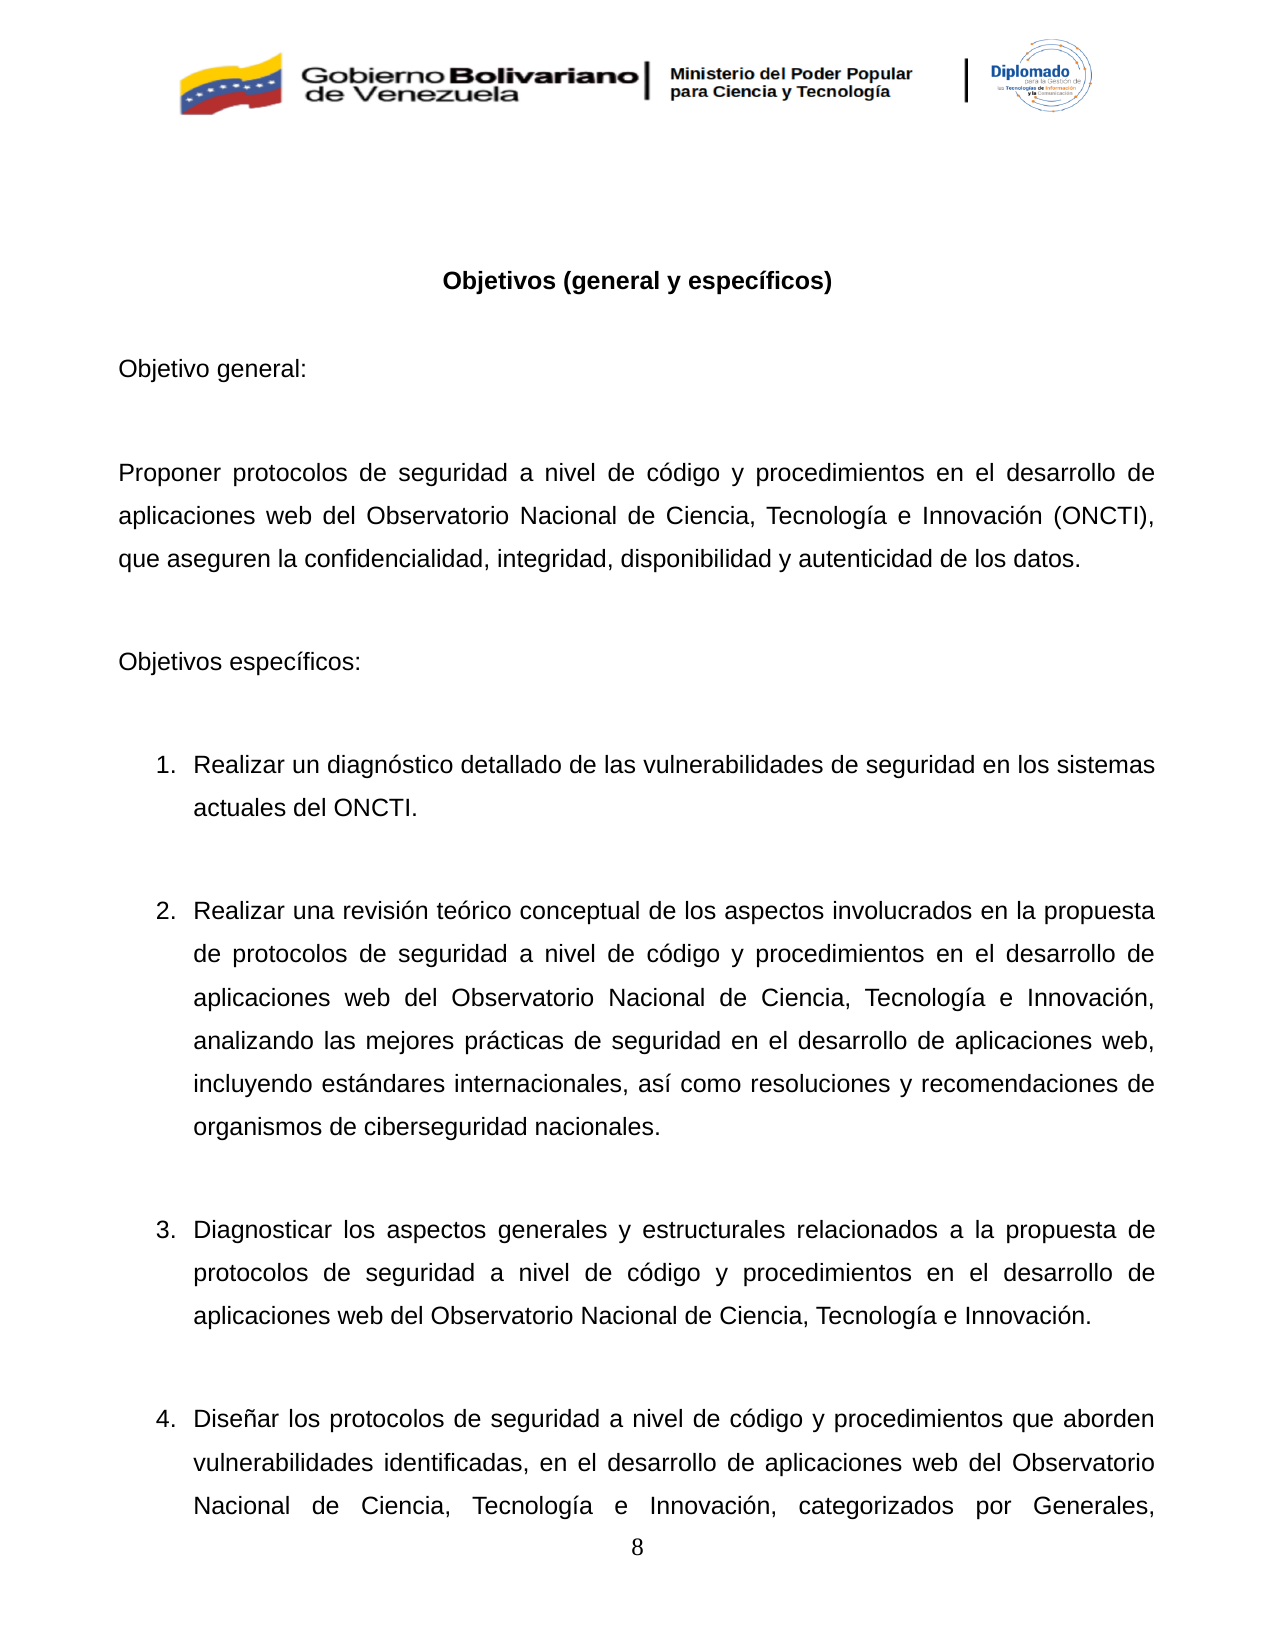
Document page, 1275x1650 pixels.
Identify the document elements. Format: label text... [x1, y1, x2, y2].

list Realizar una revisión teórico conceptual de los aspectos involucrados en la propuesta de protocolos de seguridad a nivel de código y procedimientos en el desarrollo de aplicaciones web del Observatorio Nacional de Ciencia, Tecnología e Innovación, analizando las mejores prácticas de seguridad en el desarrollo de aplicaciones web, incluyendo estándares internacionales, así como resoluciones y recomendaciones de organismos de ciberseguridad nacionales. [156, 896, 1157, 1141]
text Objetivos específicos: [118, 647, 1157, 676]
list Realizar un diagnóstico detallado de las vulnerabilidades de seguridad en los sistemas actuales del ONCTI. [156, 750, 1157, 822]
text Proponer protocolos de seguridad a nivel de código y procedimientos en el desarrollo de aplicaciones web del Observatorio Nacional de Ciencia, Tecnología e Innovación (ONCTI), que aseguren la confidencialidad, integridad, disponibilidad y autenticidad de los datos. [118, 457, 1157, 572]
text Objetivo general: [118, 354, 1157, 383]
text Objetivos (general y específicos) [118, 266, 1157, 294]
list Diagnosticar los aspectos generales y estructurales relacionados a la propuesta de protocolos de seguridad a nivel de código y procedimientos en el desarrollo de aplicaciones web del Observatorio Nacional de Ciencia, Tecnología e Innovación. [156, 1215, 1157, 1330]
list Diseñar los protocolos de seguridad a nivel de código y procedimientos que aborden vulnerabilidades identificadas, en el desarrollo de aplicaciones web del Observatorio Nacional de Ciencia, Tecnología e Innovación, categorizados por Generales, [156, 1404, 1157, 1519]
